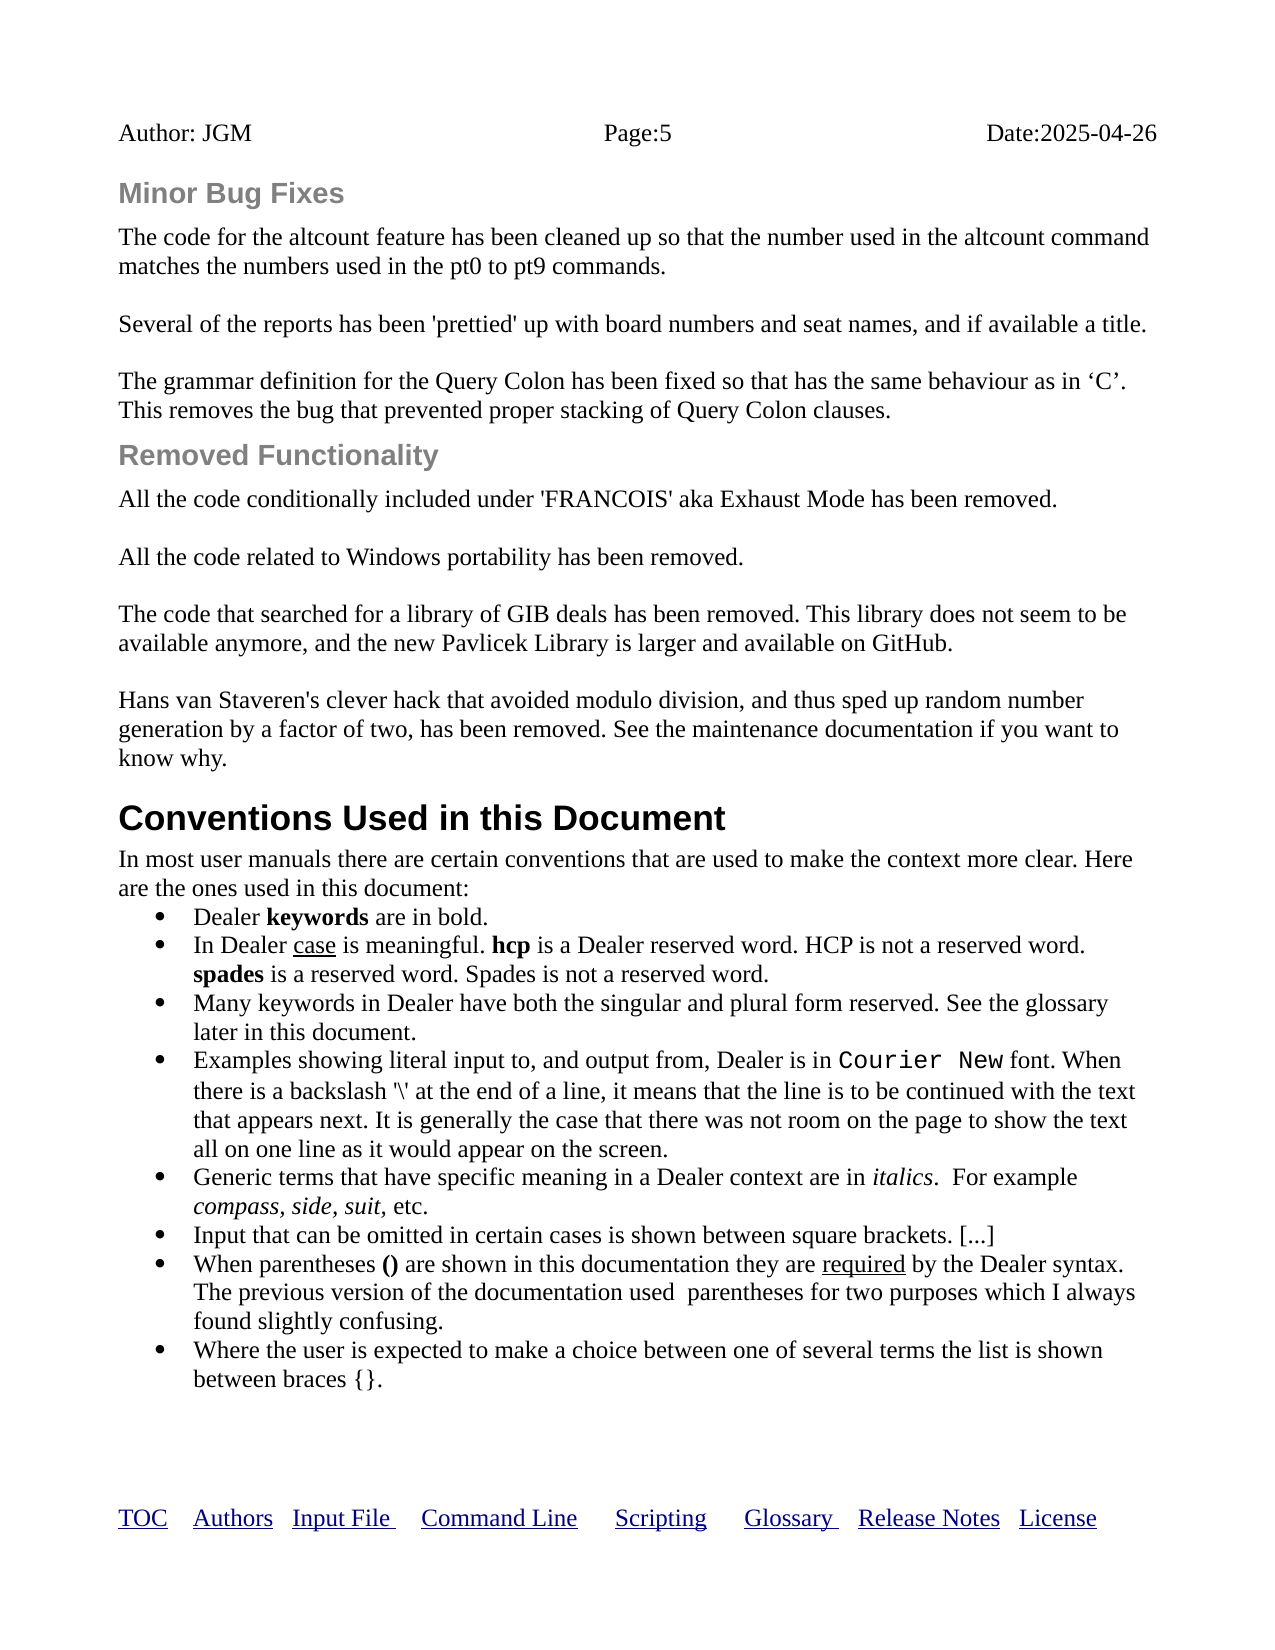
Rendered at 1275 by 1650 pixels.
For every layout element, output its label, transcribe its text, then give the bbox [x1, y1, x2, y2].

list Examples showing literal input to, and output from, Dealer is in Courier New font. When there is a backslash '\' at the end of a line, it means that the line is to be continued with the text that appears next. It is generally the case that there was not room on the page to show the text all on one line as it would appear on the screen. [156, 1045, 1157, 1162]
list Input that can be omitted in certain cases is shown between square brackets. [...] [156, 1220, 1157, 1249]
text The grammar definition for the Query Colon has been fixed so that has the same behaviour as in ‘C’. This removes the bug that prevented proper stacking of Query Colon clauses. [118, 366, 1157, 424]
text The code that searched for a library of GIB deals has been removed. This library does not seem to be available anymore, and the new Pavlicek Library is larger and available on GitHub. [118, 599, 1157, 657]
list When parentheses () are shown in this documentation they are required by the Dealer syntax. The previous version of the documentation used parentheses for two purposes which I always found slightly confusing. [156, 1249, 1157, 1335]
list Many keywords in Dealer have both the singular and plural form reserved. See the glossary later in this document. [156, 988, 1157, 1045]
text In most user manuals there are certain conventions that are used to make the context more clear. Here are the ones used in this document: [118, 844, 1157, 902]
text All the code related to Windows portability has been removed. [118, 542, 1157, 571]
subtitle Removed Functionality [118, 438, 1157, 472]
text The code for the altcount feature has been cleaned up so that the number used in the altcount command matches the numbers used in the pt0 to pt9 commands. [118, 222, 1157, 280]
list Dealer keywords are in bold. [156, 902, 1157, 930]
text All the code conditionally included under 'FRANCOIS' aka Exhaust Mode has been removed. [118, 484, 1157, 513]
subtitle Minor Bug Fixes [118, 176, 1157, 210]
list Where the user is expected to make a choice between one of several terms the list is shown between braces {}. [156, 1335, 1157, 1392]
subtitle Conventions Used in this Document [118, 797, 1157, 838]
list Generic terms that have specific meaning in a Dealer context are in italics. For example compass, side, suit, etc. [156, 1162, 1157, 1220]
list In Dealer case is meaningful. hcp is a Dealer reserved word. HCP is not a reserved word. spades is a reserved word. Spades is not a reserved word. [156, 930, 1157, 988]
text Hans van Staveren's clever hack that avoided modulo division, and thus sped up random number generation by a factor of two, has been removed. See the maintenance documentation if you want to know why. [118, 686, 1157, 772]
text Several of the reports has been 'prettied' up with board numbers and seat names, and if available a title. [118, 309, 1157, 337]
